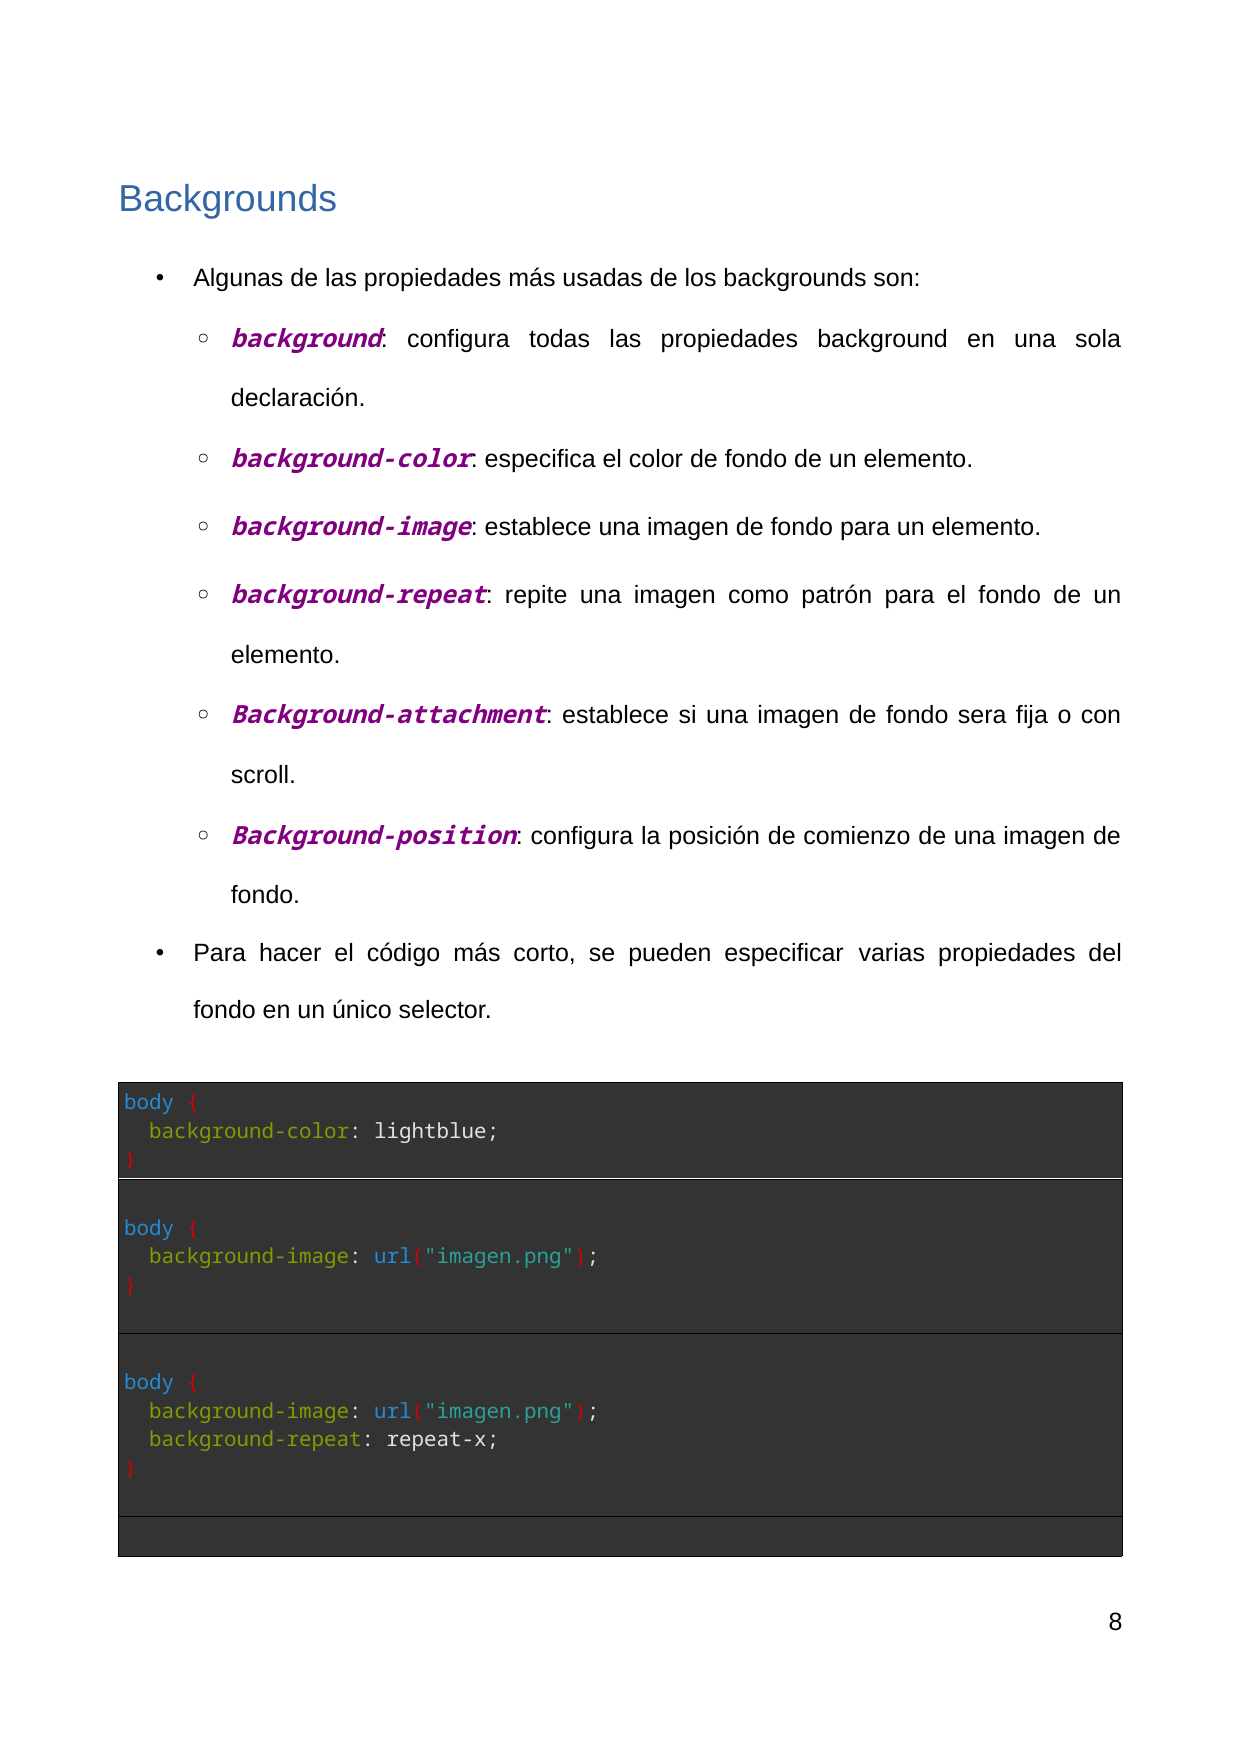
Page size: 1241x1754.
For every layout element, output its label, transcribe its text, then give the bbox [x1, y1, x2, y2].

list Background-attachment: establece si una imagen de fondo sera fija o con scroll. [193, 697, 1122, 789]
list background: configura todas las propiedades background en una sola declaración. [193, 320, 1122, 412]
text Backgrounds [118, 176, 1122, 219]
list Background-position: configura la posición de comienzo de una imagen de fondo. [193, 817, 1122, 909]
list background-image: establece una imagen de fondo para un elemento. [193, 509, 1122, 543]
table_cell [119, 1517, 1122, 1556]
list Para hacer el código más corto, se pueden especificar varias propiedades del fondo en un único selector. [156, 938, 1122, 1024]
table_cell body { background-image: url("imagen.png"); background-repeat: repeat-x; } [119, 1334, 1122, 1516]
list background-repeat: repite una imagen como patrón para el fondo de un elemento. [193, 577, 1122, 668]
list Algunas de las propiedades más usadas de los backgrounds son: [156, 263, 1122, 291]
table_cell body { background-image: url("imagen.png"); } [119, 1180, 1122, 1333]
list background-color: especifica el color de fondo de un elemento. [193, 441, 1122, 475]
table_header body { background-color: lightblue; } [119, 1083, 1122, 1178]
